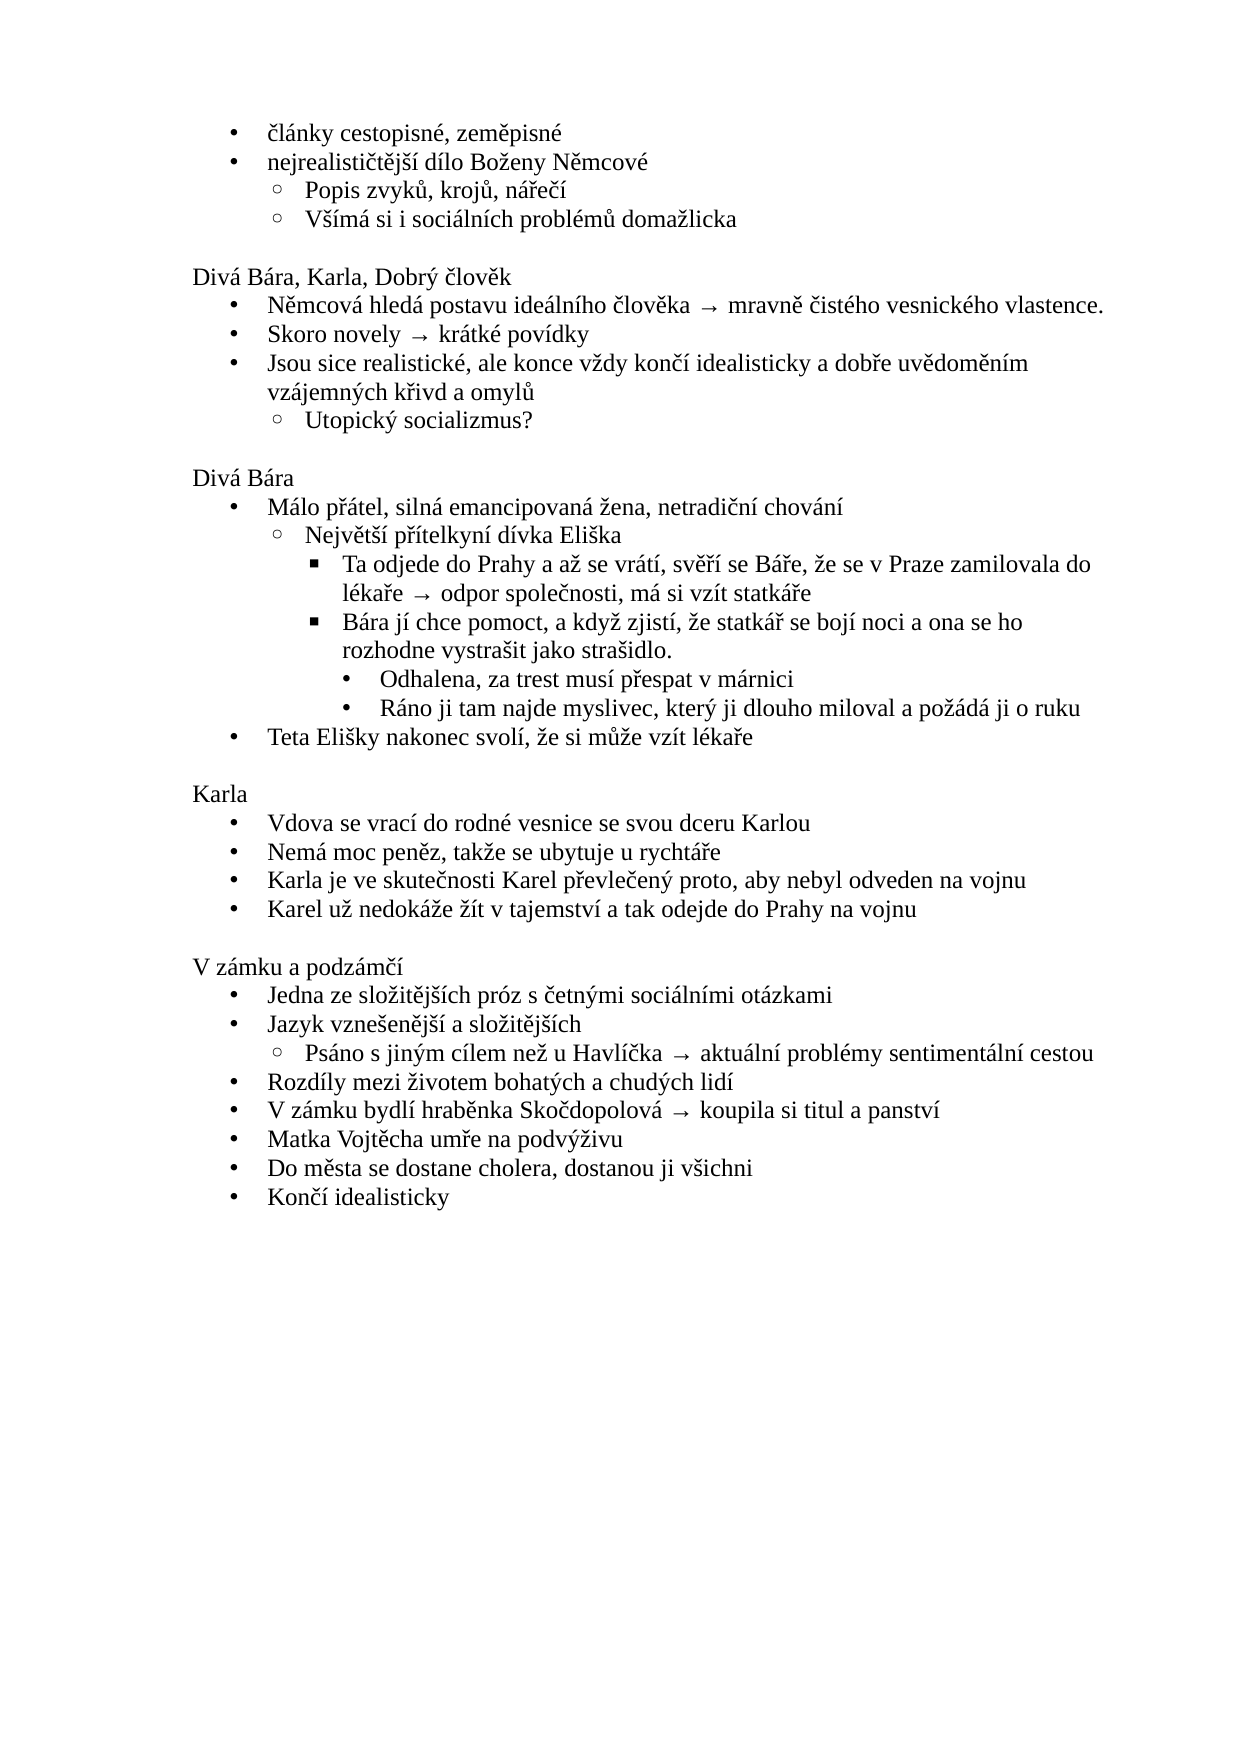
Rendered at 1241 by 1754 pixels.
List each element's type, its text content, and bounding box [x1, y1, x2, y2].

list Rozdíly mezi životem bohatých a chudých lidí [229, 1067, 1122, 1096]
list Karel už nedokáže žít v tajemství a tak odejde do Prahy na vojnu [229, 894, 1122, 923]
list Jsou sice realistické, ale konce vždy končí idealisticky a dobře uvědoměním vzájemných křivd a omylů [229, 348, 1122, 406]
text Karla [118, 779, 1122, 808]
list Největší přítelkyní dívka Eliška [267, 521, 1122, 549]
list Popis zvyků, krojů, nářečí [267, 176, 1122, 204]
list Ta odjede do Prahy a až se vrátí, svěří se Báře, že se v Praze zamilovala do lékaře → odpor společnosti, má si vzít statkáře [304, 549, 1122, 607]
list Bára jí chce pomoct, a když zjistí, že statkář se bojí noci a ona se ho rozhodne vystrašit jako strašidlo. [304, 607, 1122, 664]
list Odhalena, za trest musí přespat v márnici [342, 664, 1122, 693]
list Psáno s jiným cílem než u Havlíčka → aktuální problémy sentimentální cestou [267, 1038, 1122, 1067]
list Do města se dostane cholera, dostanou ji všichni [229, 1153, 1122, 1182]
list Všímá si i sociálních problémů domažlicka [267, 204, 1122, 233]
list Vdova se vrací do rodné vesnice se svou dceru Karlou [229, 808, 1122, 837]
list Končí idealisticky [229, 1182, 1122, 1211]
list Skoro novely → krátké povídky [229, 319, 1122, 348]
list Jedna ze složitějších próz s četnými sociálními otázkami [229, 981, 1122, 1009]
list Němcová hledá postavu ideálního člověka → mravně čistého vesnického vlastence. [229, 291, 1122, 319]
list Teta Elišky nakonec svolí, že si může vzít lékaře [229, 722, 1122, 751]
list Utopický socializmus? [267, 406, 1122, 434]
list Jazyk vznešenější a složitějších [229, 1009, 1122, 1038]
list V zámku bydlí hraběnka Skočdopolová → koupila si titul a panství [229, 1096, 1122, 1124]
list články cestopisné, zeměpisné [229, 118, 1122, 147]
text Divá Bára [118, 463, 1122, 492]
list Málo přátel, silná emancipovaná žena, netradiční chování [229, 492, 1122, 521]
list Karla je ve skutečnosti Karel převlečený proto, aby nebyl odveden na vojnu [229, 866, 1122, 894]
text Divá Bára, Karla, Dobrý člověk [118, 262, 1122, 291]
list nejrealističtější dílo Boženy Němcové [229, 147, 1122, 176]
list Nemá moc peněz, takže se ubytuje u rychtáře [229, 837, 1122, 866]
list Ráno ji tam najde myslivec, který ji dlouho miloval a požádá ji o ruku [342, 693, 1122, 722]
list Matka Vojtěcha umře na podvýživu [229, 1124, 1122, 1153]
text V zámku a podzámčí [118, 952, 1122, 981]
